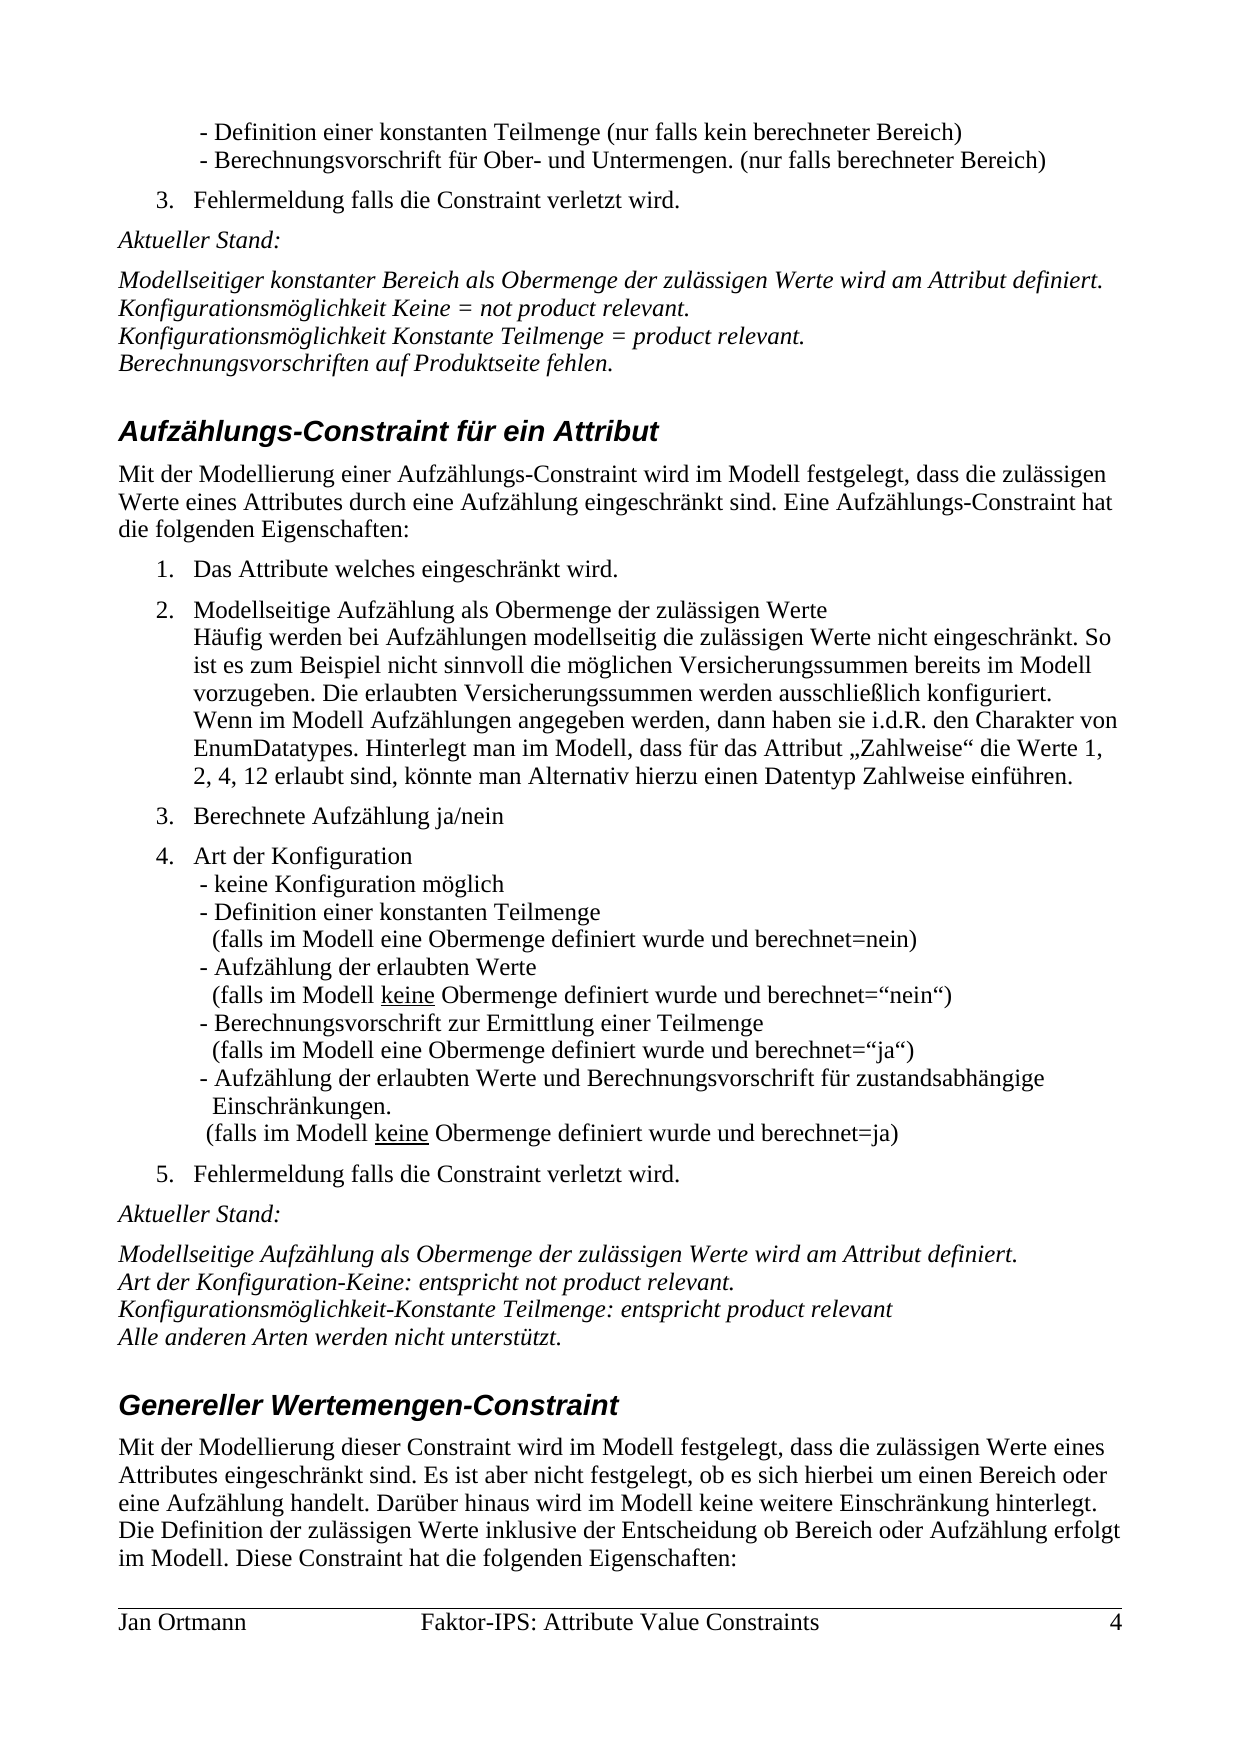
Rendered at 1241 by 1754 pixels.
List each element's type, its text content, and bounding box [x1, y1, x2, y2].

text Modellseitiger konstanter Bereich als Obermenge der zulässigen Werte wird am Attribut definiert. Konfigurationsmöglichkeit Keine = not product relevant. Konfigurationsmöglichkeit Konstante Teilmenge = product relevant. Berechnungsvorschriften auf Produktseite fehlen. [118, 266, 1122, 377]
subtitle Genereller Wertemengen-Constraint [118, 1388, 1122, 1421]
text Aktueller Stand: [118, 226, 1122, 254]
text Modellseitige Aufzählung als Obermenge der zulässigen Werte wird am Attribut definiert. Art der Konfiguration-Keine: entspricht not product relevant. Konfigurationsmöglichkeit-Konstante Teilmenge: entspricht product relevant Alle anderen Arten werden nicht unterstützt. [118, 1240, 1122, 1351]
list Modellseitige Aufzählung als Obermenge der zulässigen Werte Häufig werden bei Aufzählungen modellseitig die zulässigen Werte nicht eingeschränkt. So ist es zum Beispiel nicht sinnvoll die möglichen Versicherungssummen bereits im Modell vorzugeben. Die erlaubten Versicherungssummen werden ausschließlich konfiguriert. Wenn im Modell Aufzählungen angegeben werden, dann haben sie i.d.R. den Charakter von EnumDatatypes. Hinterlegt man im Modell, dass für das Attribut „Zahlweise“ die Werte 1, 2, 4, 12 erlaubt sind, könnte man Alternativ hierzu einen Datentyp Zahlweise einführen. [156, 596, 1122, 790]
text Mit der Modellierung einer Aufzählungs-Constraint wird im Modell festgelegt, dass die zulässigen Werte eines Attributes durch eine Aufzählung eingeschränkt sind. Eine Aufzählungs-Constraint hat die folgenden Eigenschaften: [118, 460, 1122, 543]
list - Definition einer konstanten Teilmenge (nur falls kein berechneter Bereich) - Berechnungsvorschrift für Ober- und Untermengen. (nur falls berechneter Bereich) [156, 118, 1122, 173]
text Mit der Modellierung dieser Constraint wird im Modell festgelegt, dass die zulässigen Werte eines Attributes eingeschränkt sind. Es ist aber nicht festgelegt, ob es sich hierbei um einen Bereich oder eine Aufzählung handelt. Darüber hinaus wird im Modell keine weitere Einschränkung hinterlegt. Die Definition der zulässigen Werte inklusive der Entscheidung ob Bereich oder Aufzählung erfolgt im Modell. Diese Constraint hat die folgenden Eigenschaften: [118, 1433, 1122, 1572]
list Berechnete Aufzählung ja/nein [156, 802, 1122, 830]
list Fehlermeldung falls die Constraint verletzt wird. [156, 186, 1122, 214]
list Art der Konfiguration - keine Konfiguration möglich - Definition einer konstanten Teilmenge (falls im Modell eine Obermenge definiert wurde und berechnet=nein) - Aufzählung der erlaubten Werte (falls im Modell keine Obermenge definiert wurde und berechnet=“nein“) - Berechnungsvorschrift zur Ermittlung einer Teilmenge (falls im Modell eine Obermenge definiert wurde und berechnet=“ja“) - Aufzählung der erlaubten Werte und Berechnungsvorschrift für zustandsabhängige Einschränkungen. (falls im Modell keine Obermenge definiert wurde und berechnet=ja) [156, 842, 1122, 1147]
list Fehlermeldung falls die Constraint verletzt wird. [156, 1160, 1122, 1187]
text Aktueller Stand: [118, 1200, 1122, 1228]
list Das Attribute welches eingeschränkt wird. [156, 556, 1122, 583]
subtitle Aufzählungs-Constraint für ein Attribut [118, 415, 1122, 447]
